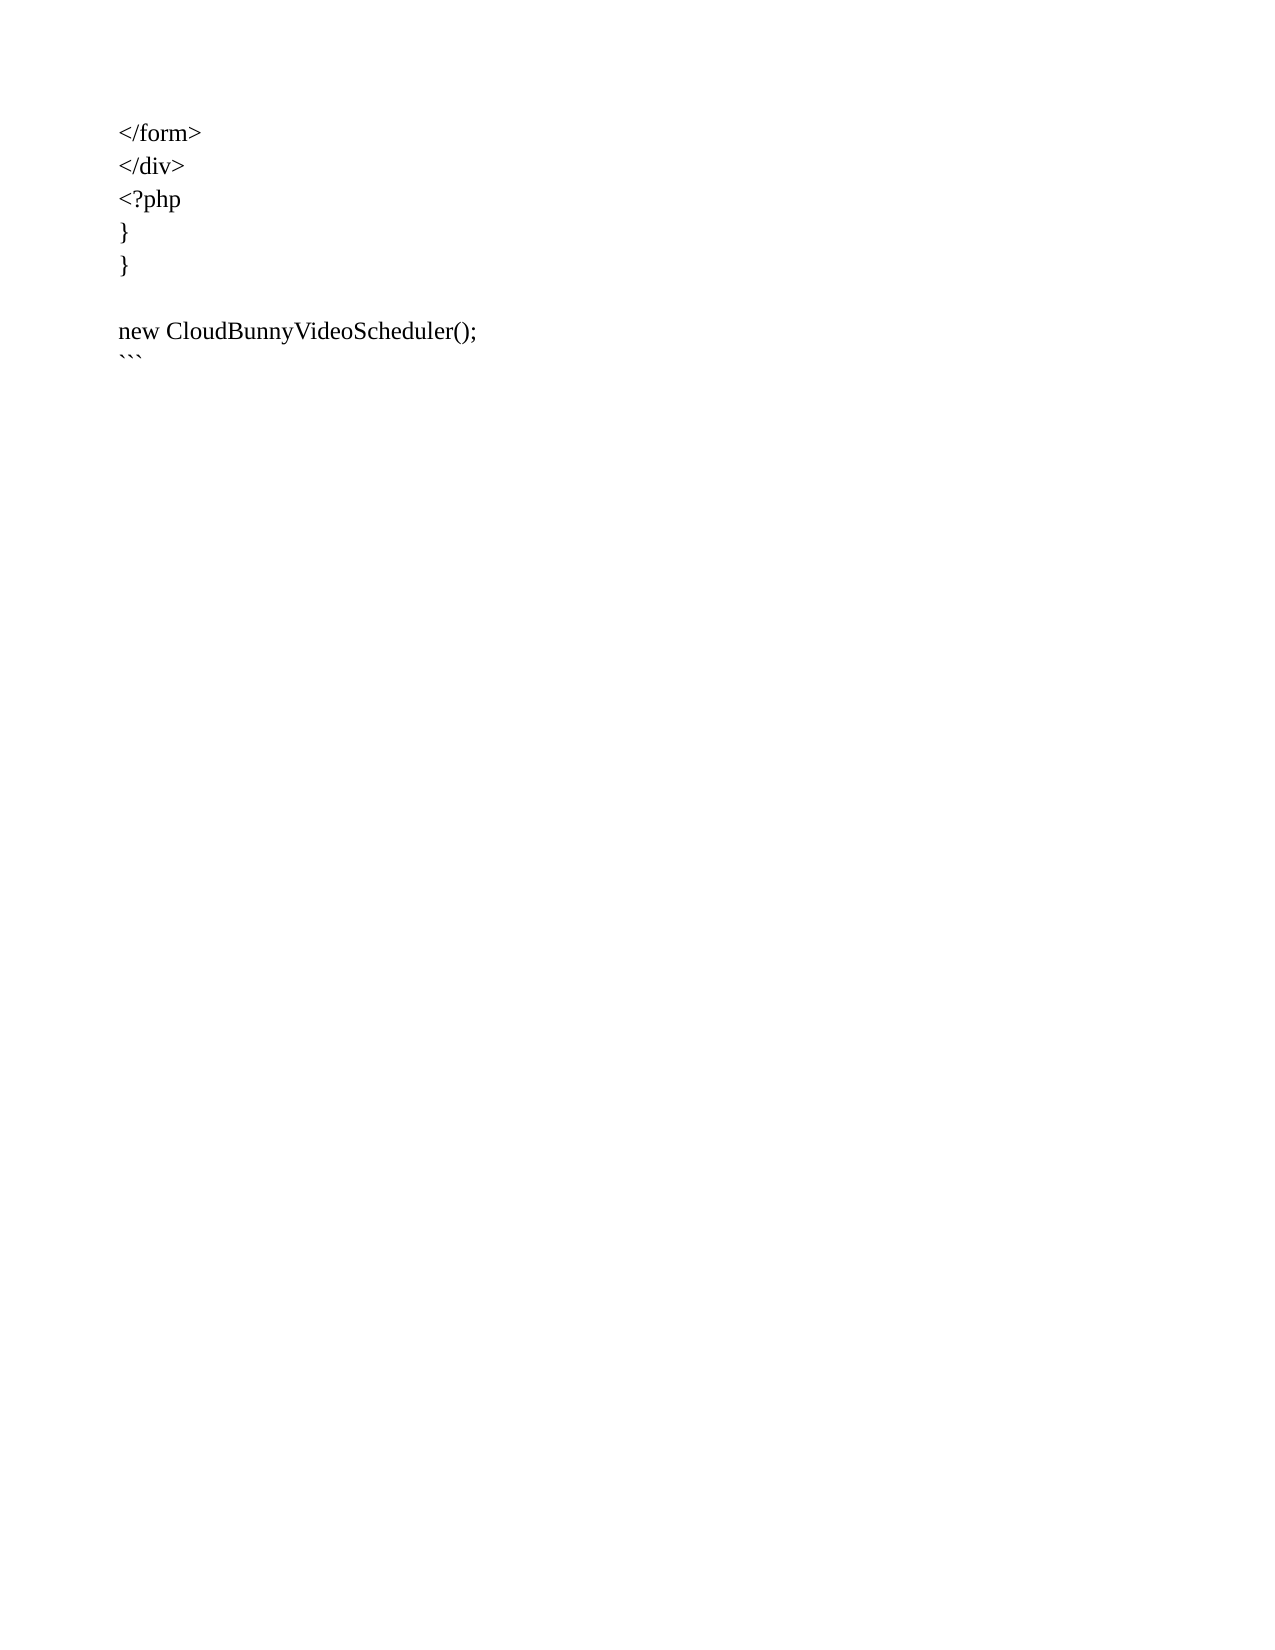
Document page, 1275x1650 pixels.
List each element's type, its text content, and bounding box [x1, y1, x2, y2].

text </form> </div> <?php } } new CloudBunnyVideoScheduler(); ``` [118, 118, 1157, 378]
